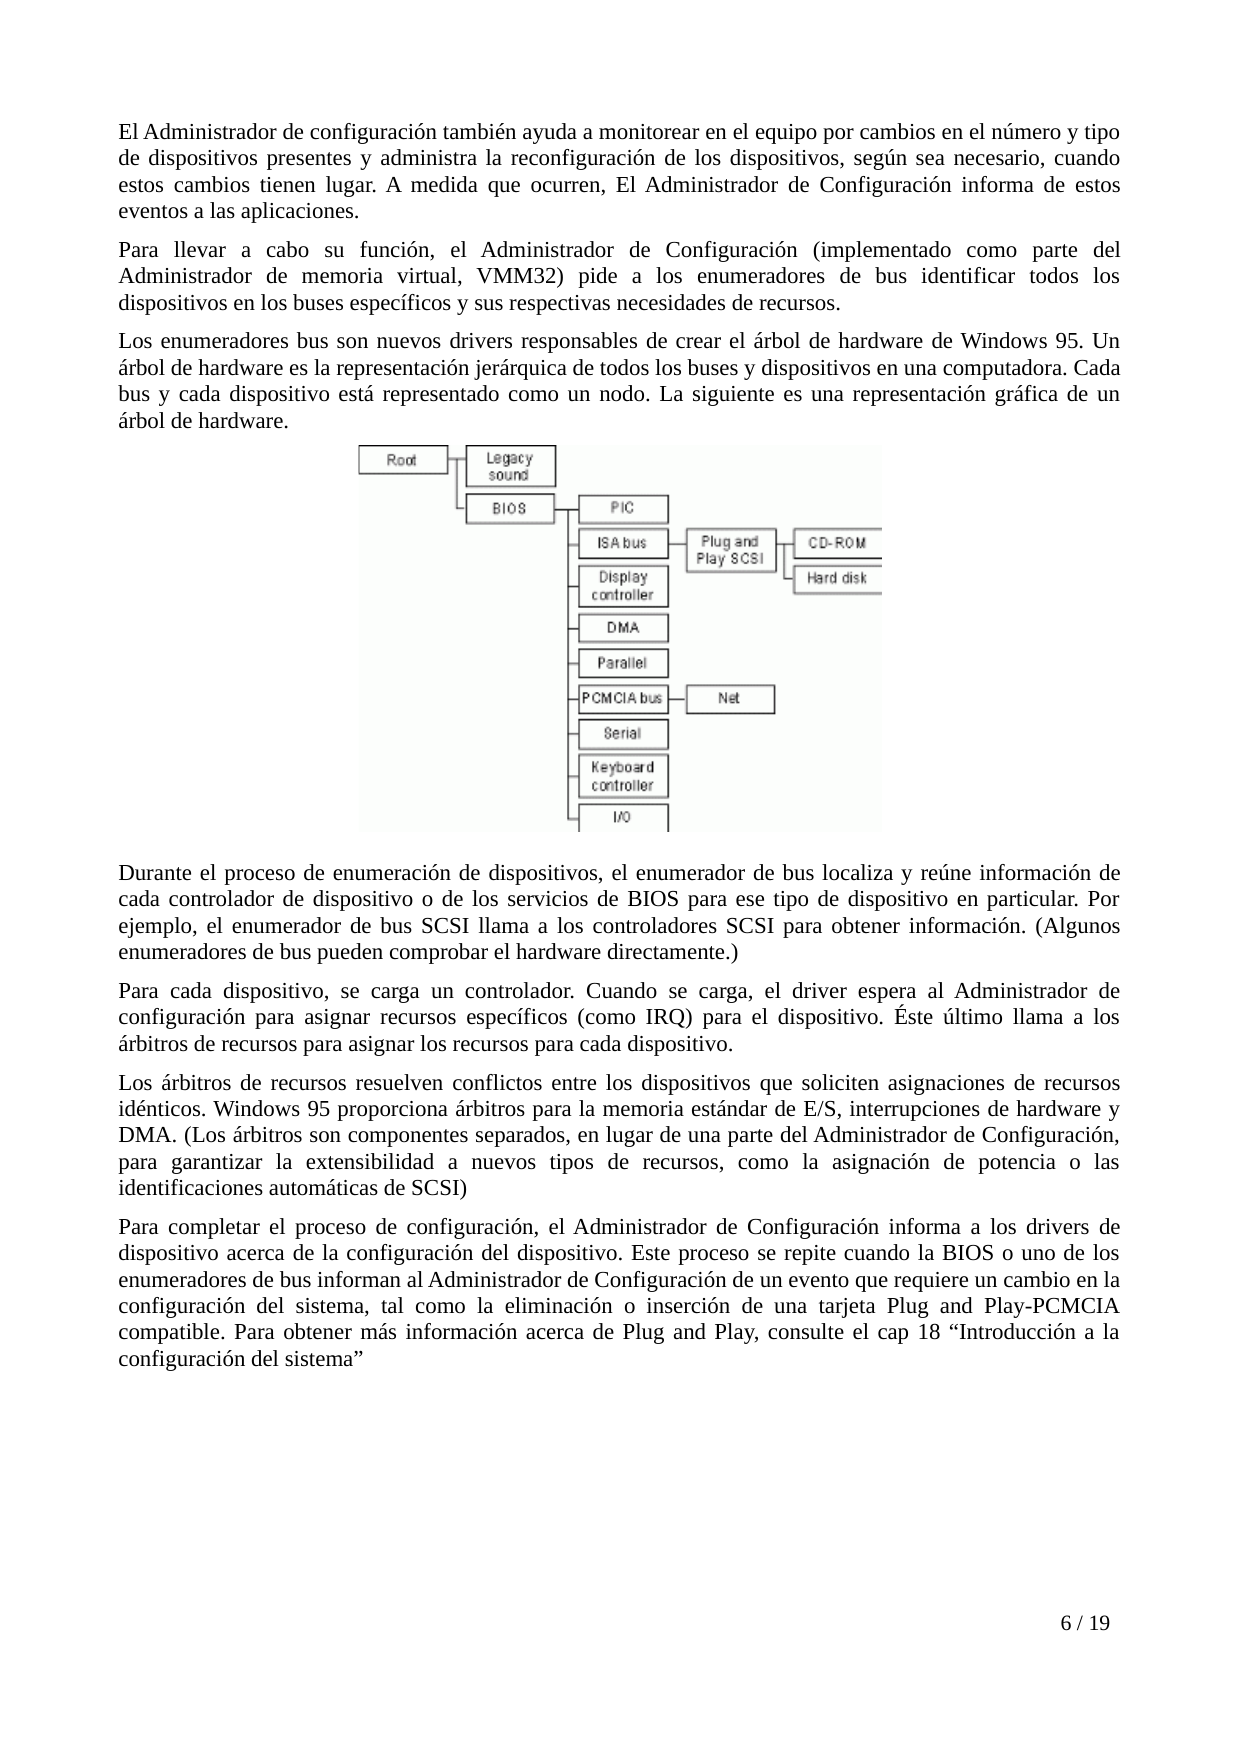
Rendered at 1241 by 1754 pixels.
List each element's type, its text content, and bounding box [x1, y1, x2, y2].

text El Administrador de configuración también ayuda a monitorear en el equipo por cambios en el número y tipo de dispositivos presentes y administra la reconfiguración de los dispositivos, según sea necesario, cuando estos cambios tienen lugar. A medida que ocurren, El Administrador de Configuración informa de estos eventos a las aplicaciones. [118, 118, 1122, 223]
text Los árbitros de recursos resuelven conflictos entre los dispositivos que soliciten asignaciones de recursos idénticos. Windows 95 proporciona árbitros para la memoria estándar de E/S, interrupciones de hardware y DMA. (Los árbitros son componentes separados, en lugar de una parte del Administrador de Configuración, para garantizar la extensibilidad a nuevos tipos de recursos, como la asignación de potencia o las identificaciones automáticas de SCSI) [118, 1069, 1122, 1200]
text Para llevar a cabo su función, el Administrador de Configuración (implementado como parte del Administrador de memoria virtual, VMM32) pide a los enumeradores de bus identificar todos los dispositivos en los buses específicos y sus respectivas necesidades de recursos. [118, 236, 1122, 315]
text Los enumeradores bus son nuevos drivers responsables de crear el árbol de hardware de Windows 95. Un árbol de hardware es la representación jerárquica de todos los buses y dispositivos en una computadora. Cada bus y cada dispositivo está representado como un nodo. La siguiente es una representación gráfica de un árbol de hardware. [118, 328, 1122, 433]
text Para completar el proceso de configuración, el Administrador de Configuración informa a los drivers de dispositivo acerca de la configuración del dispositivo. Este proceso se repite cuando la BIOS o uno de los enumeradores de bus informan al Administrador de Configuración de un evento que requiere un cambio en la configuración del sistema, tal como la eliminación o inserción de una tarjeta Plug and Play-PCMCIA compatible. Para obtener más información acerca de Plug and Play, consulte el cap 18 “Introducción a la configuración del sistema” [118, 1213, 1122, 1371]
text Durante el proceso de enumeración de dispositivos, el enumerador de bus localiza y reúne información de cada controlador de dispositivo o de los servicios de BIOS para ese tipo de dispositivo en particular. Por ejemplo, el enumerador de bus SCSI llama a los controladores SCSI para obtener información. (Algunos enumeradores de bus pueden comprobar el hardware directamente.) [118, 859, 1122, 964]
picture [358, 445, 882, 832]
text Para cada dispositivo, se carga un controlador. Cuando se carga, el driver espera al Administrador de configuración para asignar recursos específicos (como IRQ) para el dispositivo. Éste último llama a los árbitros de recursos para asignar los recursos para cada dispositivo. [118, 977, 1122, 1056]
